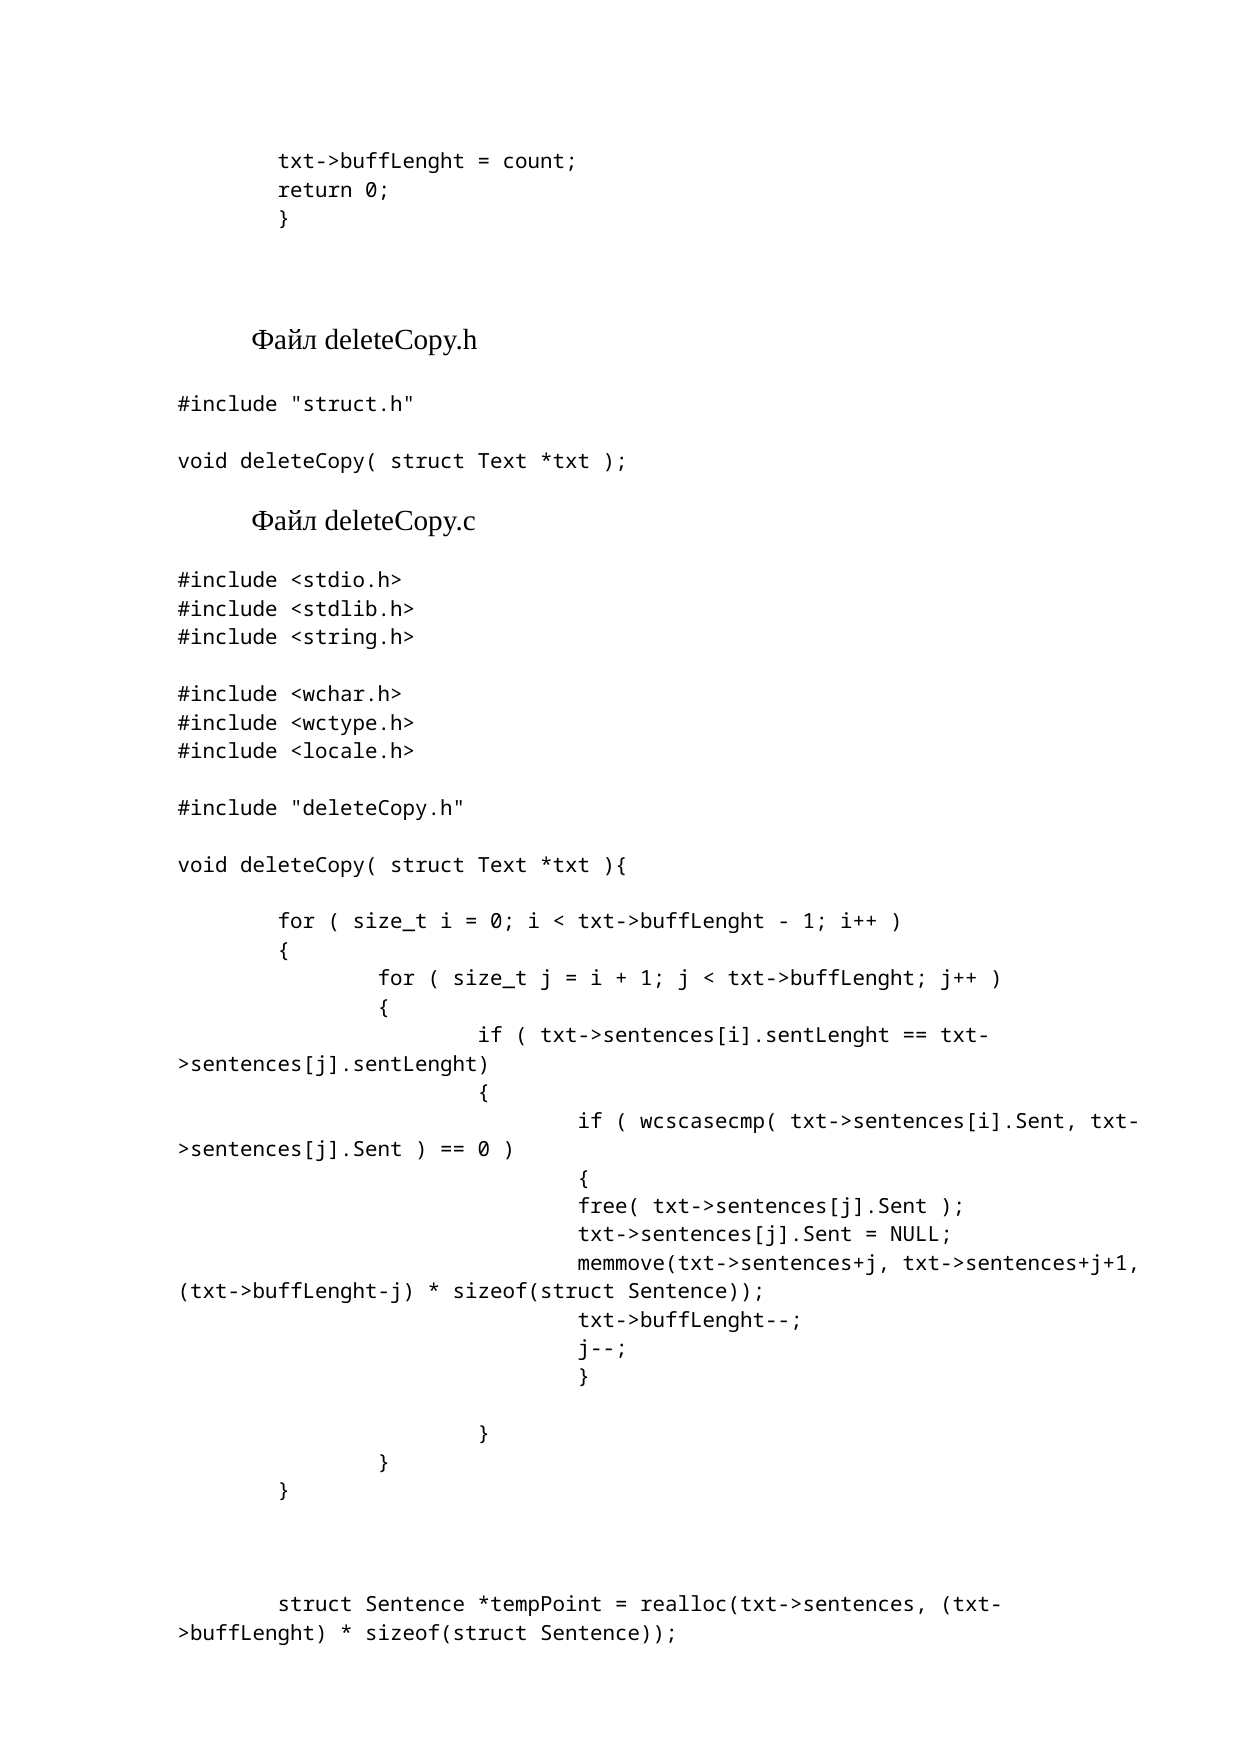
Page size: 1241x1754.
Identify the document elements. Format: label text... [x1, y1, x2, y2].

text #include <stdlib.h> [177, 594, 1152, 622]
text #include <string.h> [177, 622, 1152, 651]
text txt->buffLenght--; [177, 1305, 1152, 1333]
text #include <wchar.h> [177, 679, 1152, 708]
text struct Sentence *tempPoint = realloc(txt->sentences, (txt->buffLenght) * sizeof(struct Sentence)); [177, 1589, 1152, 1646]
text #include <wctype.h> [177, 708, 1152, 736]
text { [177, 1163, 1152, 1191]
text #include "struct.h" [177, 389, 1152, 418]
text j--; [177, 1333, 1152, 1362]
text free( txt->sentences[j].Sent ); [177, 1191, 1152, 1219]
text #include <stdio.h> [177, 565, 1152, 594]
text } [177, 203, 1152, 232]
text } [177, 1418, 1152, 1447]
text #include "deleteCopy.h" [177, 793, 1152, 821]
text { [177, 992, 1152, 1020]
text for ( size_t i = 0; i < txt->buffLenght - 1; i++ ) [177, 907, 1152, 935]
text for ( size_t j = i + 1; j < txt->buffLenght; j++ ) [177, 963, 1152, 992]
text txt->buffLenght = count; [177, 147, 1152, 175]
text #include <locale.h> [177, 736, 1152, 764]
text void deleteCopy( struct Text *txt ){ [177, 850, 1152, 878]
text void deleteCopy( struct Text *txt ); [177, 446, 1152, 475]
text txt->sentences[j].Sent = NULL; [177, 1219, 1152, 1248]
text } [177, 1362, 1152, 1390]
text return 0; [177, 175, 1152, 203]
text if ( wcscasecmp( txt->sentences[i].Sent, txt->sentences[j].Sent ) == 0 ) [177, 1106, 1152, 1163]
text } [177, 1447, 1152, 1475]
text memmove(txt->sentences+j, txt->sentences+j+1, (txt->buffLenght-j) * sizeof(struct Sentence)); [177, 1248, 1152, 1305]
text { [177, 1077, 1152, 1106]
text } [177, 1475, 1152, 1504]
text { [177, 935, 1152, 963]
text Файл deleteCopy.h [177, 322, 1152, 356]
text Файл deleteCopy.c [177, 503, 1152, 537]
text if ( txt->sentences[i].sentLenght == txt->sentences[j].sentLenght) [177, 1020, 1152, 1077]
